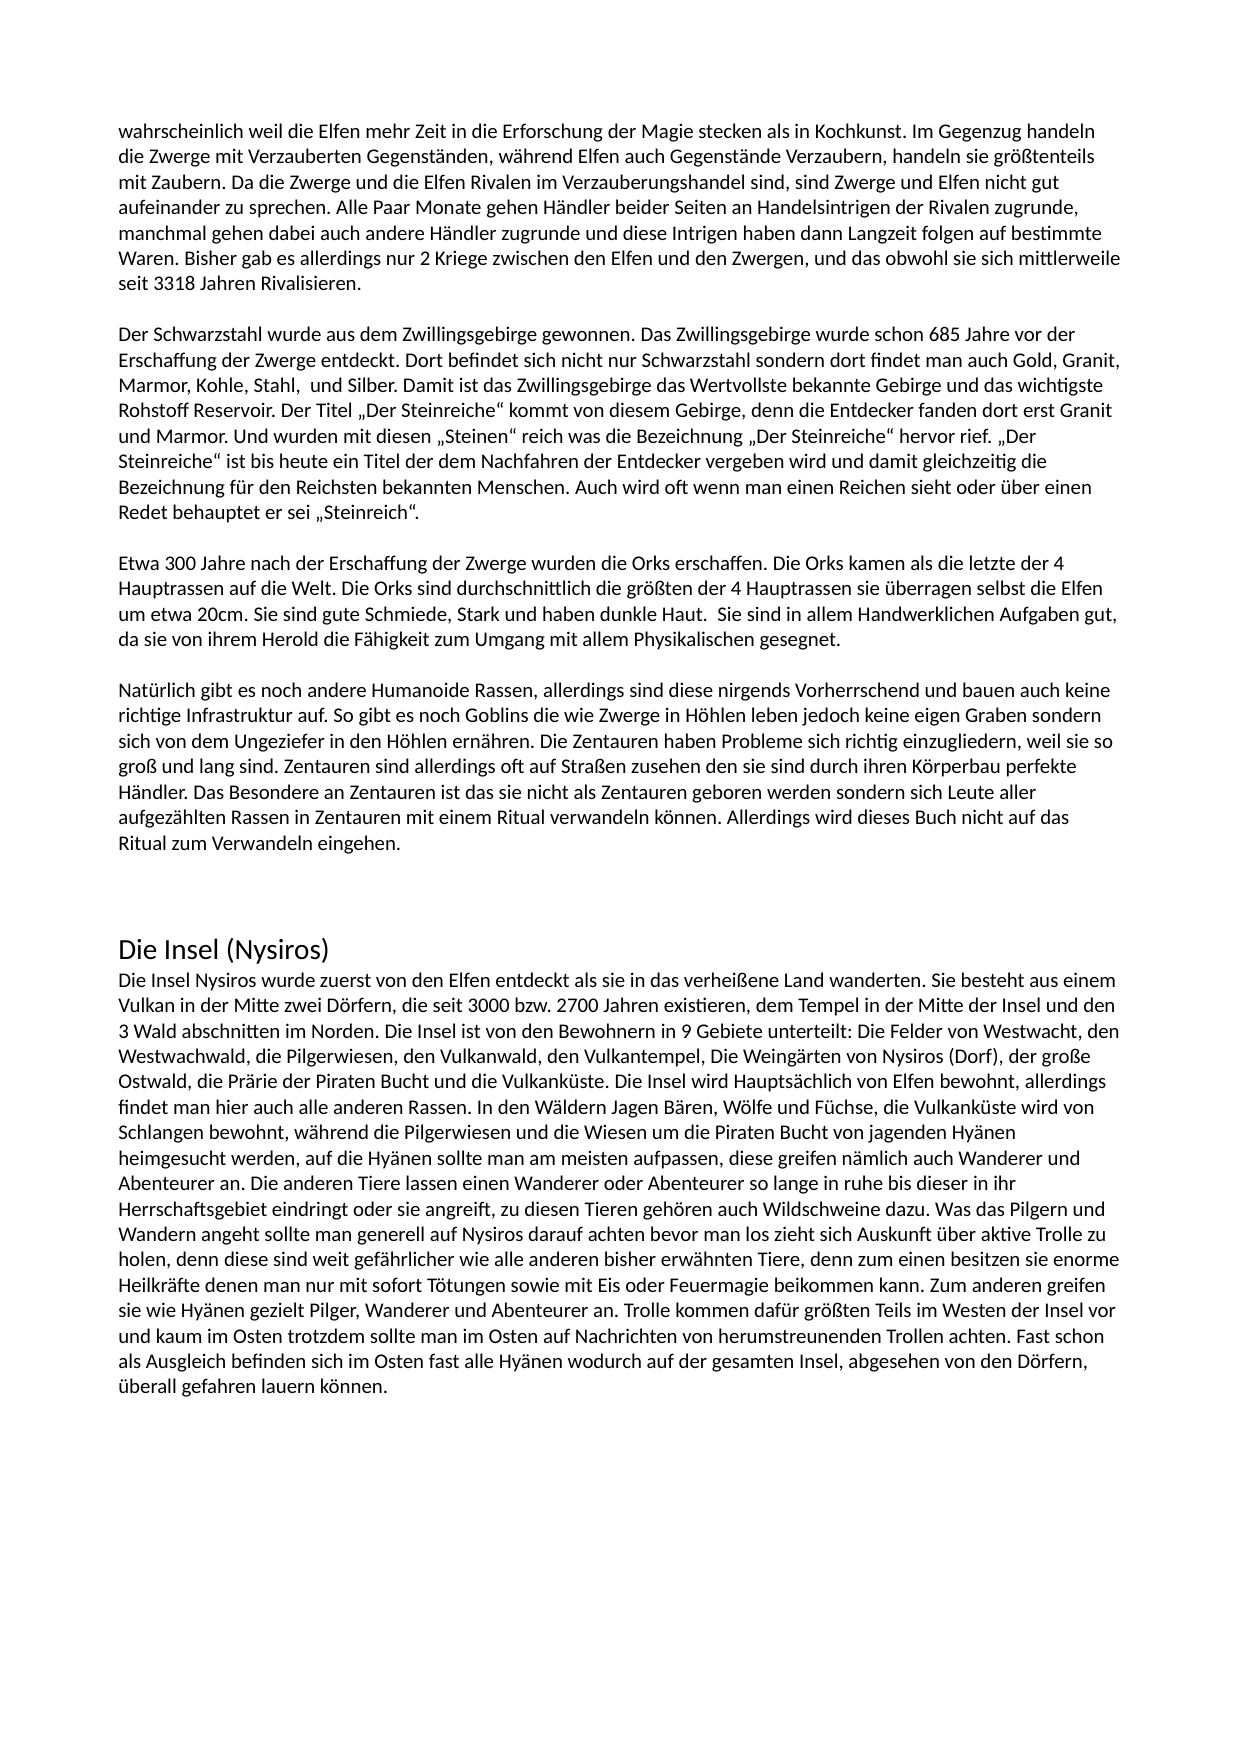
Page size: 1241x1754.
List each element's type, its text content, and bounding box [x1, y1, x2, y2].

text Etwa 300 Jahre nach der Erschaffung der Zwerge wurden die Orks erschaffen. Die Orks kamen als die letzte der 4 Hauptrassen auf die Welt. Die Orks sind durchschnittlich die größten der 4 Hauptrassen sie überragen selbst die Elfen um etwa 20cm. Sie sind gute Schmiede, Stark und haben dunkle Haut. Sie sind in allem Handwerklichen Aufgaben gut, da sie von ihrem Herold die Fähigkeit zum Umgang mit allem Physikalischen gesegnet. [118, 550, 1122, 652]
text Natürlich gibt es noch andere Humanoide Rassen, allerdings sind diese nirgends Vorherrschend und bauen auch keine richtige Infrastruktur auf. So gibt es noch Goblins die wie Zwerge in Höhlen leben jedoch keine eigen Graben sondern sich von dem Ungeziefer in den Höhlen ernähren. Die Zentauren haben Probleme sich richtig einzugliedern, weil sie so groß und lang sind. Zentauren sind allerdings oft auf Straßen zusehen den sie sind durch ihren Körperbau perfekte Händler. Das Besondere an Zentauren ist das sie nicht als Zentauren geboren werden sondern sich Leute aller aufgezählten Rassen in Zentauren mit einem Ritual verwandeln können. Allerdings wird dieses Buch nicht auf das Ritual zum Verwandeln eingehen. [118, 677, 1122, 855]
text Der Schwarzstahl wurde aus dem Zwillingsgebirge gewonnen. Das Zwillingsgebirge wurde schon 685 Jahre vor der Erschaffung der Zwerge entdeckt. Dort befindet sich nicht nur Schwarzstahl sondern dort findet man auch Gold, Granit, Marmor, Kohle, Stahl, und Silber. Damit ist das Zwillingsgebirge das Wertvollste bekannte Gebirge und das wichtigste Rohstoff Reservoir. Der Titel „Der Steinreiche“ kommt von diesem Gebirge, denn die Entdecker fanden dort erst Granit und Marmor. Und wurden mit diesen „Steinen“ reich was die Bezeichnung „Der Steinreiche“ hervor rief. „Der Steinreiche“ ist bis heute ein Titel der dem Nachfahren der Entdecker vergeben wird und damit gleichzeitig die Bezeichnung für den Reichsten bekannten Menschen. Auch wird oft wenn man einen Reichen sieht oder über einen Redet behauptet er sei „Steinreich“. [118, 321, 1122, 525]
text wahrscheinlich weil die Elfen mehr Zeit in die Erforschung der Magie stecken als in Kochkunst. Im Gegenzug handeln die Zwerge mit Verzauberten Gegenständen, während Elfen auch Gegenstände Verzaubern, handeln sie größtenteils mit Zaubern. Da die Zwerge und die Elfen Rivalen im Verzauberungshandel sind, sind Zwerge und Elfen nicht gut aufeinander zu sprechen. Alle Paar Monate gehen Händler beider Seiten an Handelsintrigen der Rivalen zugrunde, manchmal gehen dabei auch andere Händler zugrunde und diese Intrigen haben dann Langzeit folgen auf bestimmte Waren. Bisher gab es allerdings nur 2 Kriege zwischen den Elfen und den Zwergen, und das obwohl sie sich mittlerweile seit 3318 Jahren Rivalisieren. [118, 118, 1122, 296]
text Die Insel (Nysiros) [118, 931, 1122, 967]
text Die Insel Nysiros wurde zuerst von den Elfen entdeckt als sie in das verheißene Land wanderten. Sie besteht aus einem Vulkan in der Mitte zwei Dörfern, die seit 3000 bzw. 2700 Jahren existieren, dem Tempel in der Mitte der Insel und den 3 Wald abschnitten im Norden. Die Insel ist von den Bewohnern in 9 Gebiete unterteilt: Die Felder von Westwacht, den Westwachwald, die Pilgerwiesen, den Vulkanwald, den Vulkantempel, Die Weingärten von Nysiros (Dorf), der große Ostwald, die Prärie der Piraten Bucht und die Vulkanküste. Die Insel wird Hauptsächlich von Elfen bewohnt, allerdings findet man hier auch alle anderen Rassen. In den Wäldern Jagen Bären, Wölfe und Füchse, die Vulkanküste wird von Schlangen bewohnt, während die Pilgerwiesen und die Wiesen um die Piraten Bucht von jagenden Hyänen heimgesucht werden, auf die Hyänen sollte man am meisten aufpassen, diese greifen nämlich auch Wanderer und Abenteurer an. Die anderen Tiere lassen einen Wanderer oder Abenteurer so lange in ruhe bis dieser in ihr Herrschaftsgebiet eindringt oder sie angreift, zu diesen Tieren gehören auch Wildschweine dazu. Was das Pilgern und Wandern angeht sollte man generell auf Nysiros darauf achten bevor man los zieht sich Auskunft über aktive Trolle zu holen, denn diese sind weit gefährlicher wie alle anderen bisher erwähnten Tiere, denn zum einen besitzen sie enorme Heilkräfte denen man nur mit sofort Tötungen sowie mit Eis oder Feuermagie beikommen kann. Zum anderen greifen sie wie Hyänen gezielt Pilger, Wanderer und Abenteurer an. Trolle kommen dafür größten Teils im Westen der Insel vor und kaum im Osten trotzdem sollte man im Osten auf Nachrichten von herumstreunenden Trollen achten. Fast schon als Ausgleich befinden sich im Osten fast alle Hyänen wodurch auf der gesamten Insel, abgesehen von den Dörfern, überall gefahren lauern können. [118, 967, 1122, 1399]
